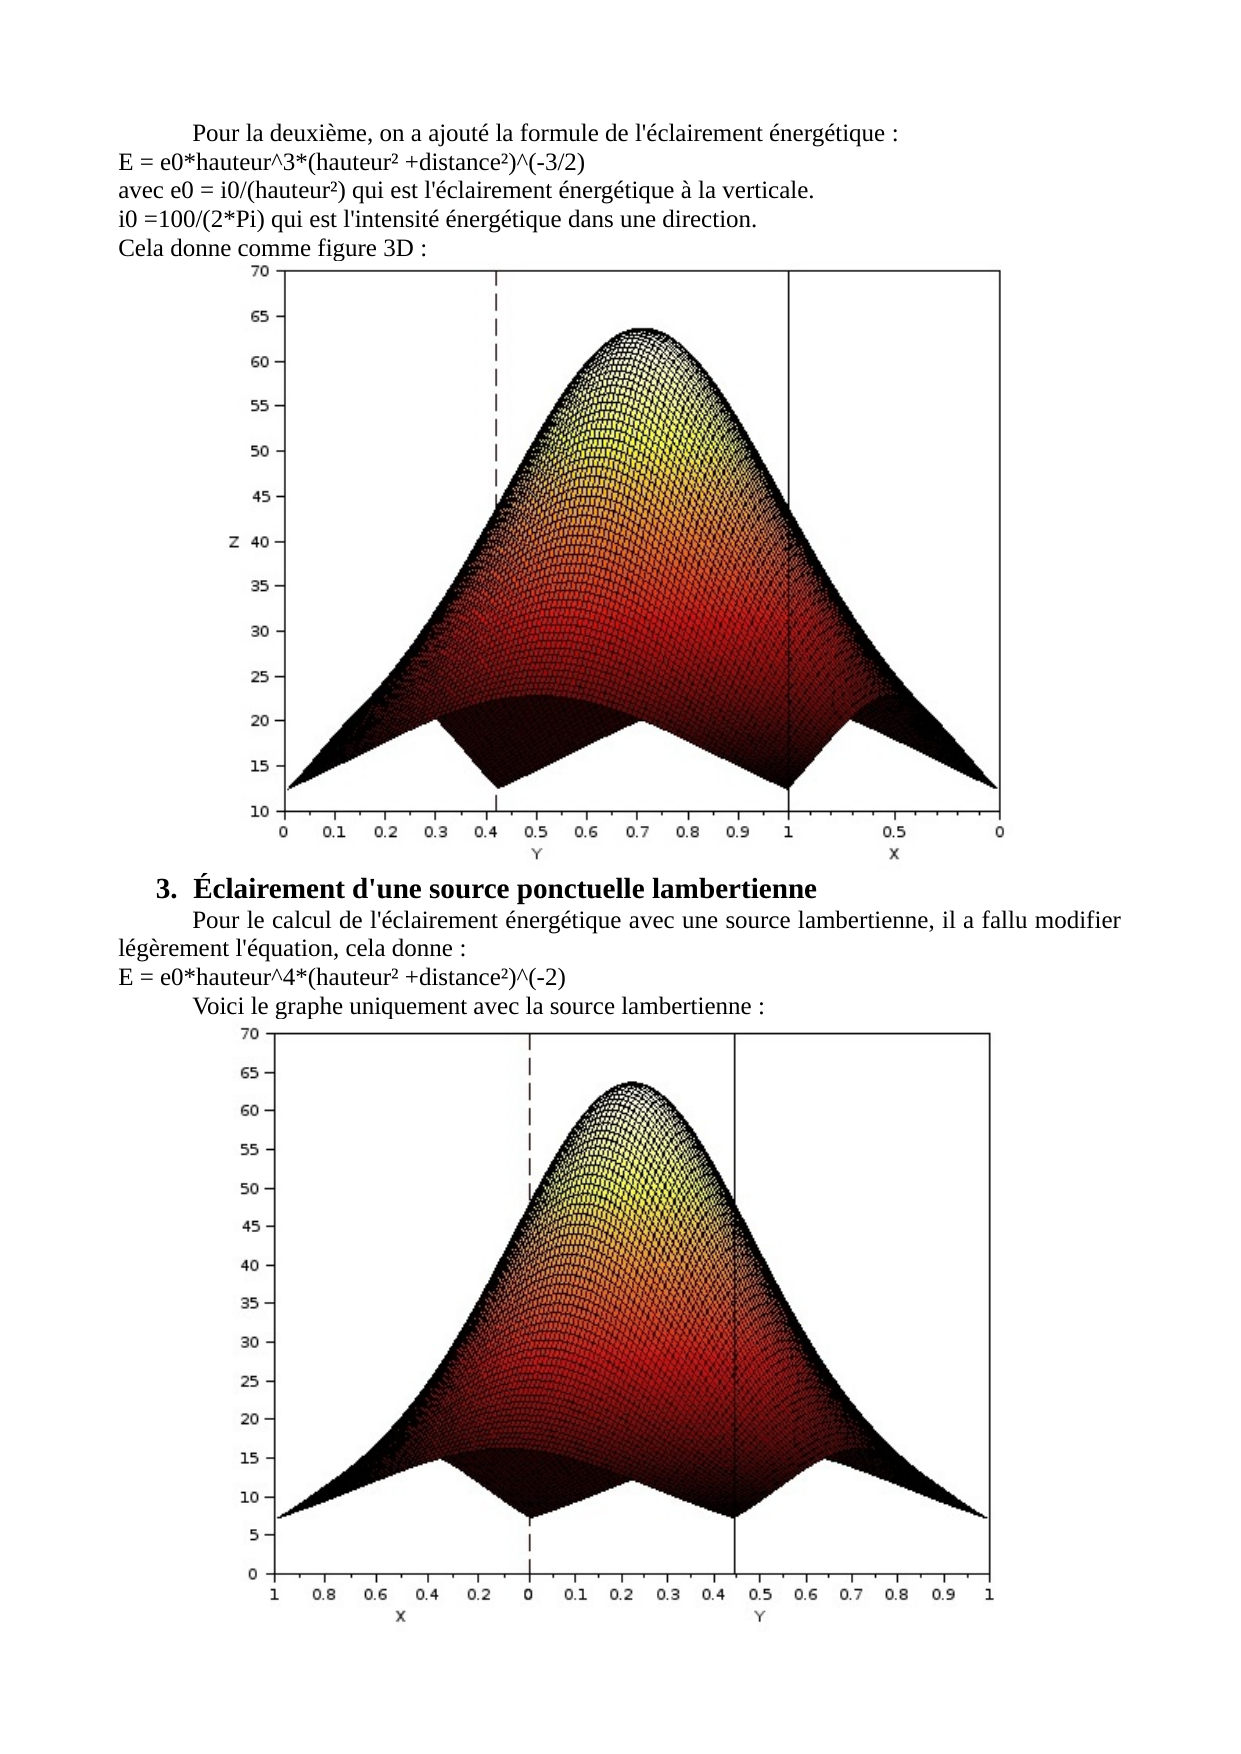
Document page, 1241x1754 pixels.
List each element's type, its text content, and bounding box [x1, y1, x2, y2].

text Pour la deuxième, on a ajouté la formule de l'éclairement énergétique : [118, 118, 1122, 147]
text E = e0*hauteur^4*(hauteur² +distance²)^(-2) [118, 962, 1122, 991]
text Voici le graphe uniquement avec la source lambertienne : [118, 991, 1122, 1020]
list Éclairement d'une source ponctuelle lambertienne [156, 262, 1122, 905]
picture [225, 261, 1015, 872]
text avec e0 = i0/(hauteur²) qui est l'éclairement énergétique à la verticale. [118, 176, 1122, 204]
text i0 =100/(2*Pi) qui est l'intensité énergétique dans une direction. [118, 204, 1122, 233]
text E = e0*hauteur^3*(hauteur² +distance²)^(-3/2) [118, 147, 1122, 176]
picture [232, 1019, 1008, 1633]
text Pour le calcul de l'éclairement énergétique avec une source lambertienne, il a fallu modifier légèrement l'équation, cela donne : [118, 905, 1122, 962]
text Cela donne comme figure 3D : [118, 233, 1122, 262]
